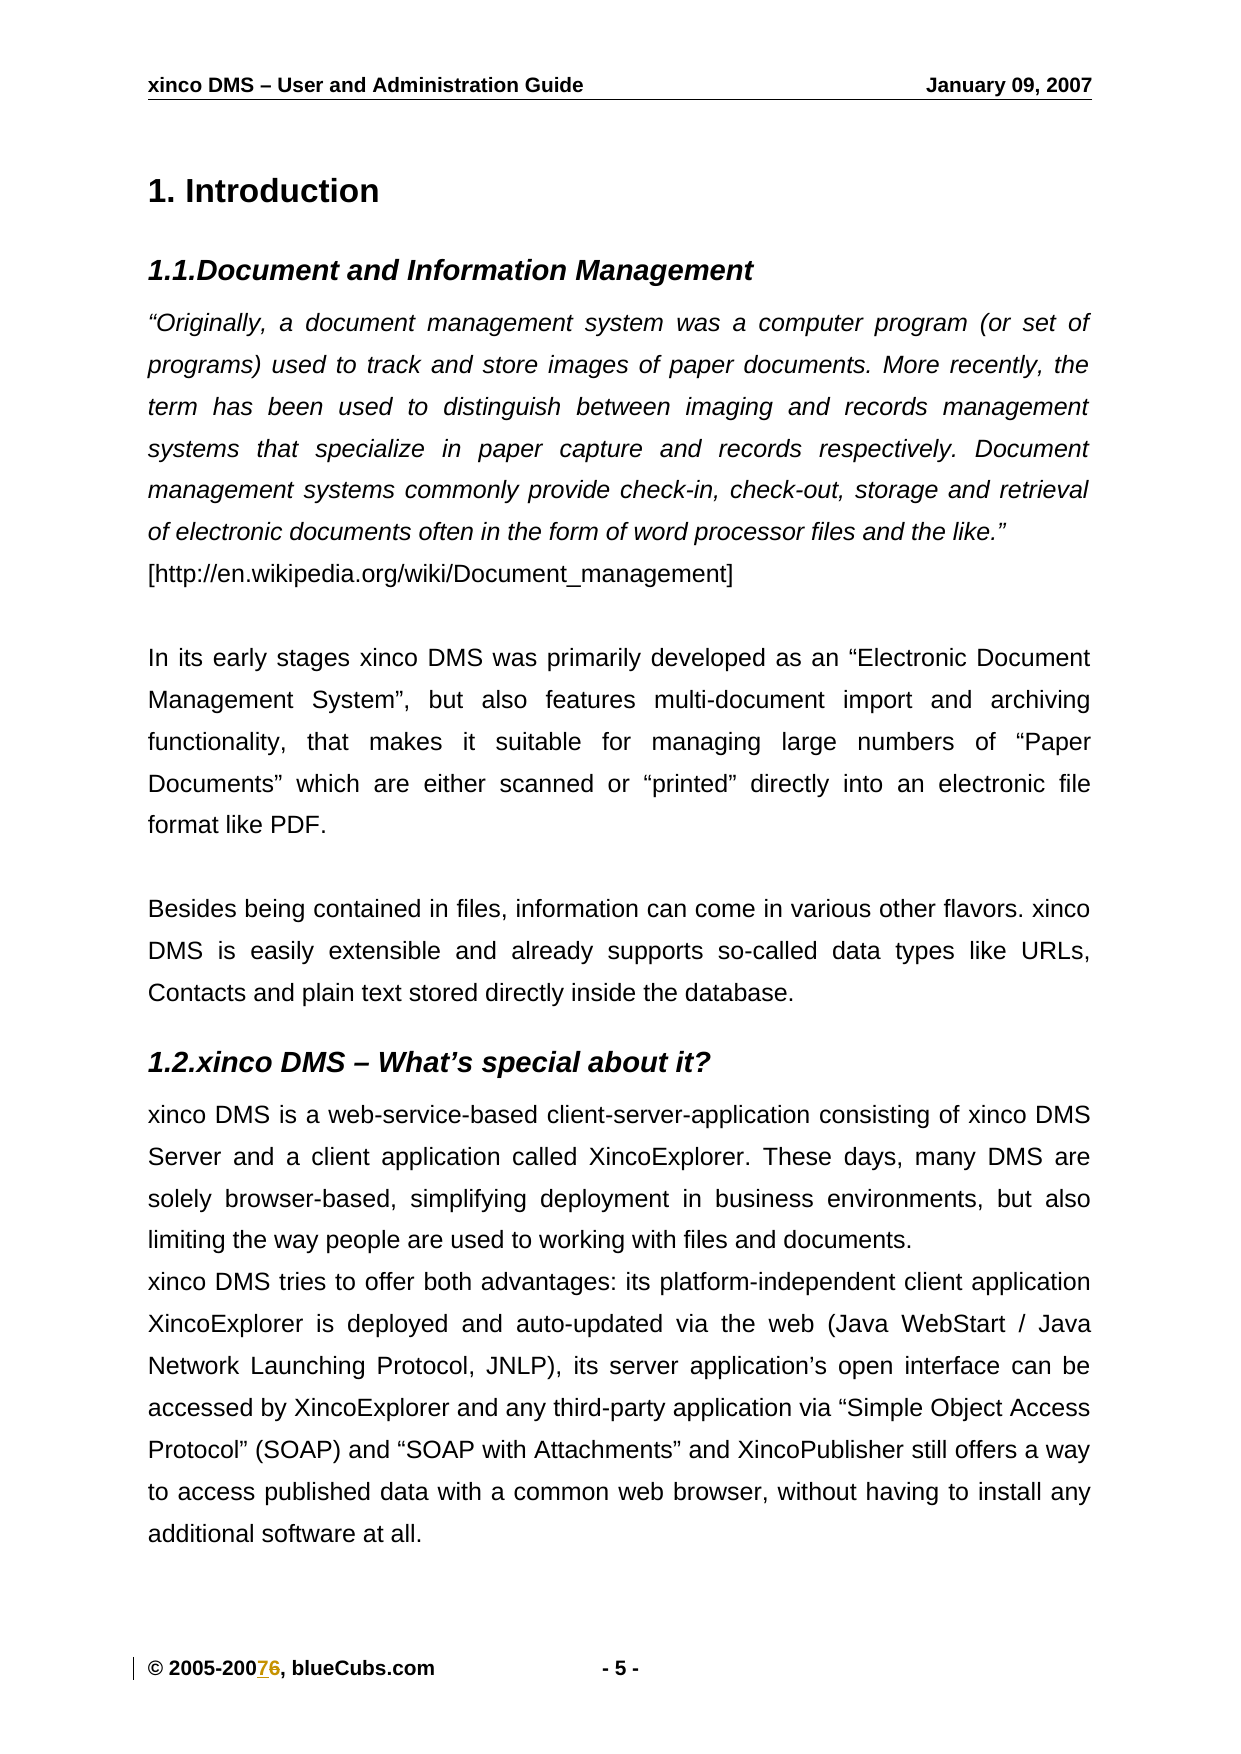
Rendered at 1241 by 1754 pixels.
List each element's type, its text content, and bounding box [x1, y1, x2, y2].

subtitle xinco DMS – What’s special about it? [148, 1046, 1092, 1078]
text xinco DMS tries to offer both advantages: its platform-independent client application XincoExplorer is deployed and auto-updated via the web (Java WebStart / Java Network Launching Protocol, JNLP), its server application’s open interface can be accessed by XincoExplorer and any third-party application via “Simple Object Access Protocol” (SOAP) and “SOAP with Attachments” and XincoPublisher still offers a way to access published data with a common web browser, without having to install any additional software at all. [148, 1268, 1092, 1547]
subtitle Document and Information Management [148, 254, 1092, 286]
text “Originally, a document management system was a computer program (or set of programs) used to track and store images of paper documents. More recently, the term has been used to distinguish between imaging and records management systems that specialize in paper capture and records respectively. Document management systems commonly provide check-in, check-out, storage and retrieval of electronic documents often in the form of word processor files and the like.” [148, 309, 1092, 546]
subtitle Introduction [148, 173, 1092, 210]
text Besides being contained in files, information can come in various other flavors. xinco DMS is easily extensible and already supports so-called data types like URLs, Contacts and plain text stored directly inside the database. [148, 895, 1092, 1007]
text [http://en.wikipedia.org/wiki/Document_management] [148, 560, 1092, 588]
text In its early stages xinco DMS was primarily developed as an “Electronic Document Management System”, but also features multi-document import and archiving functionality, that makes it suitable for managing large numbers of “Paper Documents” which are either scanned or “printed” directly into an electronic file format like PDF. [148, 644, 1092, 839]
text xinco DMS is a web-service-based client-server-application consisting of xinco DMS Server and a client application called XincoExplorer. These days, many DMS are solely browser-based, simplifying deployment in business environments, but also limiting the way people are used to working with files and documents. [148, 1101, 1092, 1254]
